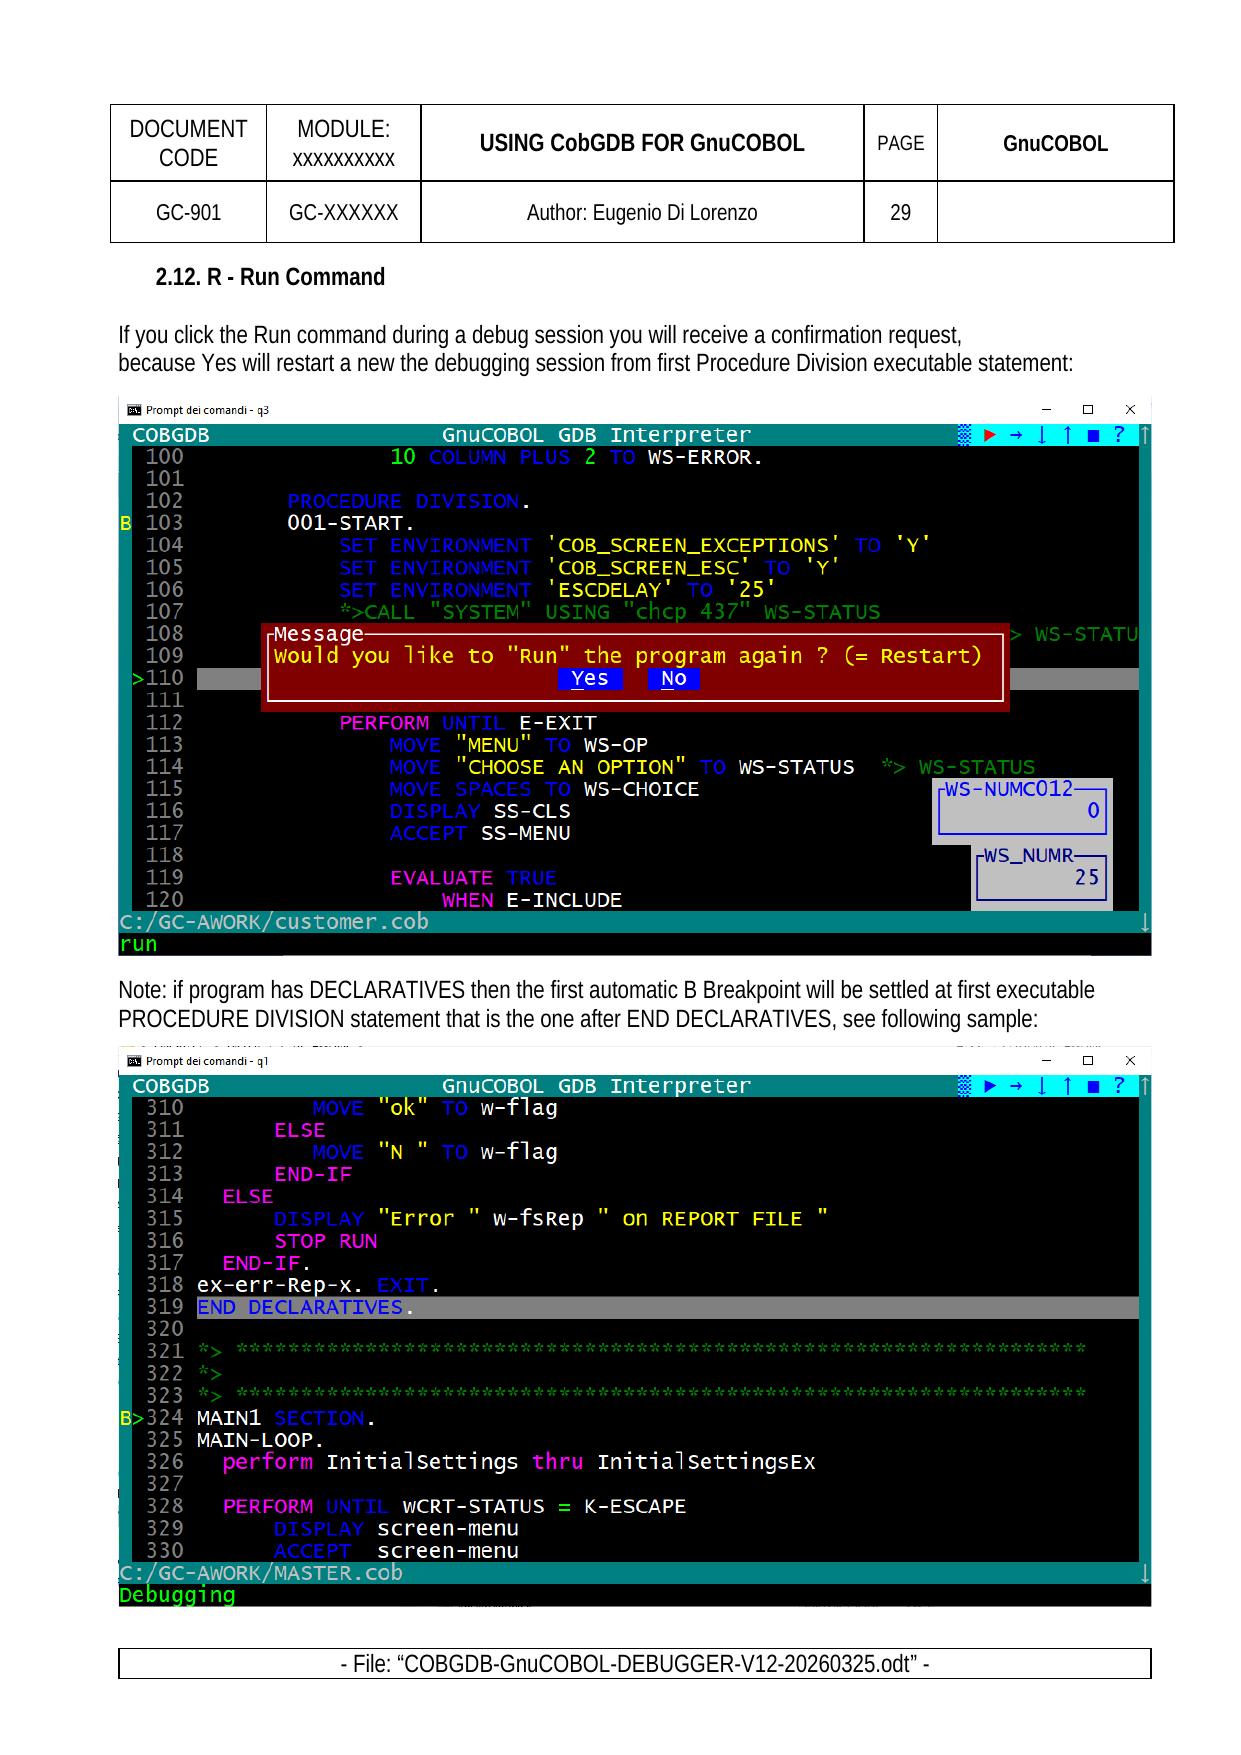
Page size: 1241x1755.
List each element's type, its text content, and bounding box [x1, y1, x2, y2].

subtitle R - Run Command [156, 262, 1152, 291]
picture [118, 396, 1152, 956]
text If you click the Run command during a debug session you will receive a confirmation request, [118, 319, 1152, 348]
text Note: if program has DECLARATIVES then the first automatic B Breakpoint will be settled at first executable PROCEDURE DIVISION statement that is the one after END DECLARATIVES, see following sample: [118, 975, 1152, 1032]
text because Yes will restart a new the debugging session from first Procedure Division executable statement: [118, 348, 1152, 377]
picture [118, 1046, 1152, 1607]
